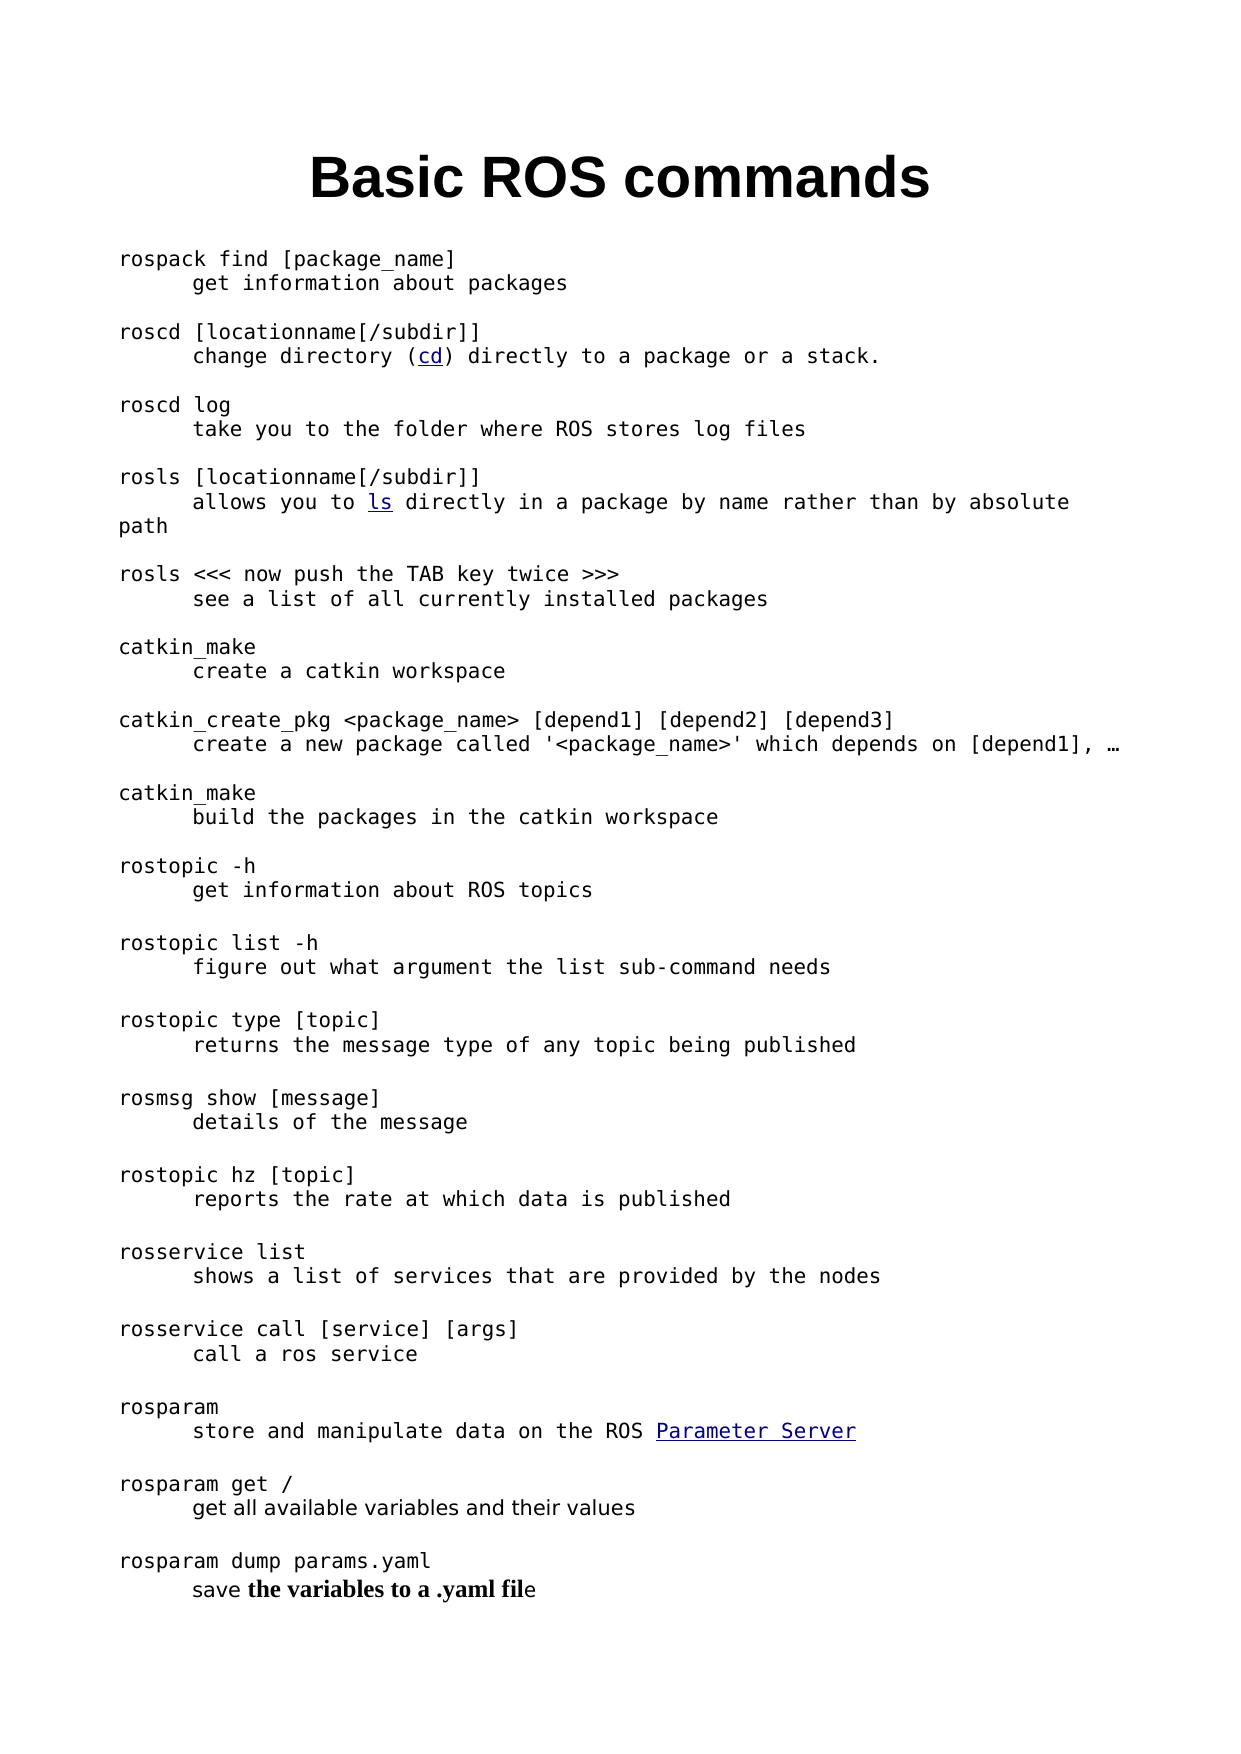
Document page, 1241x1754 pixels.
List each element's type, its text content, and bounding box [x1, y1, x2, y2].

text rosparam get / [118, 1472, 1122, 1496]
text reports the rate at which data is published [118, 1187, 1122, 1211]
text figure out what argument the list sub-command needs [118, 955, 1122, 979]
text get all available variables and their values [118, 1496, 1122, 1521]
text rostopic hz [topic] [118, 1163, 1122, 1187]
text rospack find [package_name] [118, 247, 1122, 271]
text catkin_make [118, 781, 1122, 805]
text rostopic type [topic] [118, 1008, 1122, 1033]
text allows you to ls directly in a package by name rather than by absolute path [118, 490, 1122, 538]
text roscd [locationname[/subdir]] [118, 320, 1122, 344]
text get information about ROS topics [118, 878, 1122, 902]
text see a list of all currently installed packages [118, 587, 1122, 611]
text rosls [locationname[/subdir]] [118, 465, 1122, 490]
text catkin_make create a catkin workspace [118, 635, 1122, 684]
text build the packages in the catkin workspace [118, 805, 1122, 829]
text catkin_create_pkg <package_name> [depend1] [depend2] [depend3] [118, 708, 1122, 732]
text change directory (cd) directly to a package or a stack. [118, 344, 1122, 368]
text rosparam dump params.yaml [118, 1549, 1122, 1574]
text returns the message type of any topic being published [118, 1033, 1122, 1057]
text create a new package called '<package_name>' which depends on [depend1], … [118, 732, 1122, 757]
text rostopic list -h [118, 931, 1122, 955]
text rostopic -h [118, 854, 1122, 878]
title Basic ROS commands [118, 143, 1122, 210]
text rosservice list [118, 1240, 1122, 1264]
text rosmsg show [message] [118, 1086, 1122, 1110]
text save the variables to a .yaml file [118, 1574, 1122, 1627]
text rosservice call [service] [args] call a ros service [118, 1317, 1122, 1366]
text shows a list of services that are provided by the nodes [118, 1264, 1122, 1289]
text roscd log [118, 393, 1122, 417]
text get information about packages [118, 271, 1122, 296]
text rosparam store and manipulate data on the ROS Parameter Server [118, 1395, 1122, 1443]
text take you to the folder where ROS stores log files [118, 417, 1122, 441]
text rosls <<< now push the TAB key twice >>> [118, 562, 1122, 587]
text details of the message [118, 1110, 1122, 1134]
